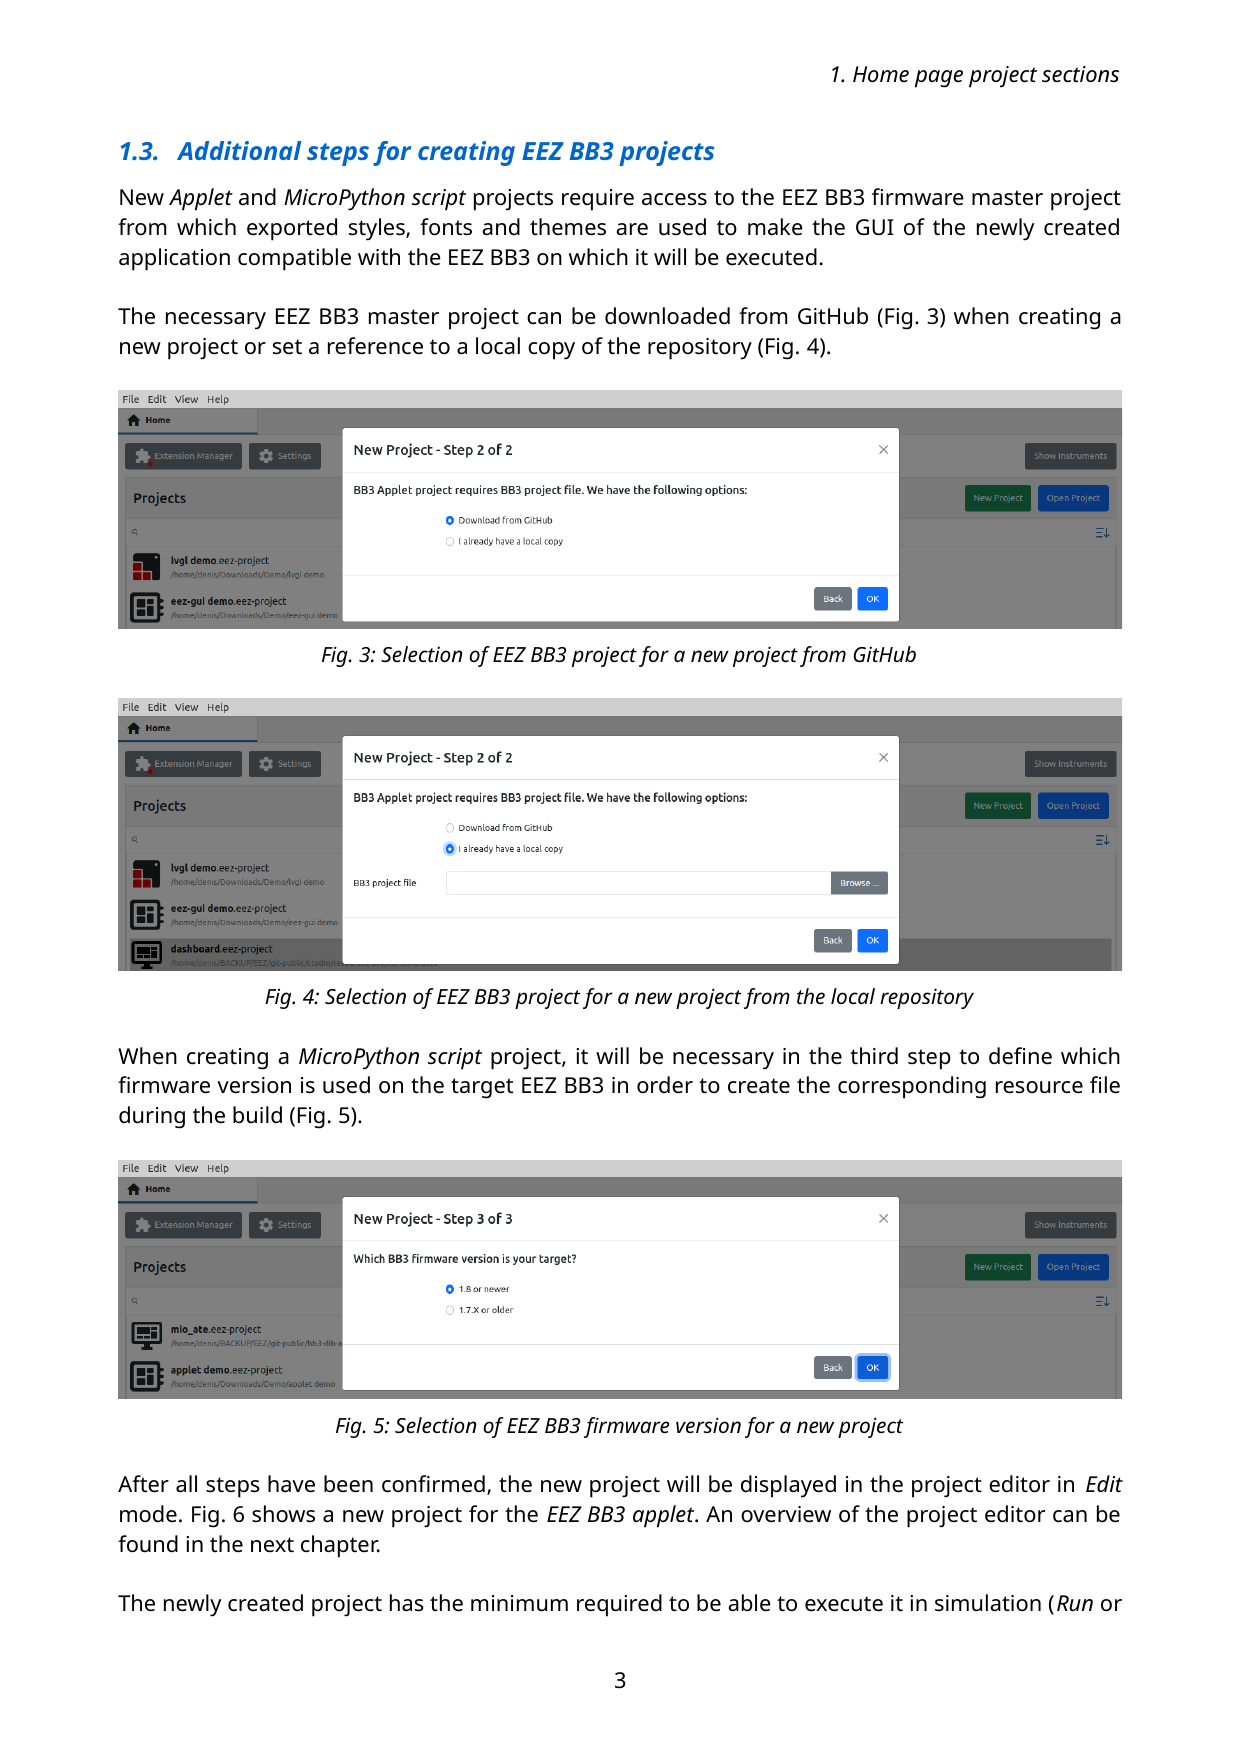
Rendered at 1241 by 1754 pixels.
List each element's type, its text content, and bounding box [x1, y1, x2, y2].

text The newly created project has the minimum required to be able to execute it in simulation (Run or [118, 1588, 1122, 1618]
picture [118, 1160, 1123, 1399]
text Fig. 5: Selection of EEZ BB3 firmware version for a new project [118, 1399, 1122, 1439]
subtitle Additional steps for creating EEZ BB3 projects [118, 133, 1122, 167]
picture [118, 390, 1123, 629]
text The necessary EEZ BB3 master project can be downloaded from GitHub (Fig. 3) when creating a new project or set a reference to a local copy of the repository (Fig. 4). [118, 301, 1122, 361]
text Fig. 3: Selection of EEZ BB3 project for a new project from GitHub [118, 629, 1122, 668]
text After all steps have been confirmed, the new project will be displayed in the project editor in Edit mode. Fig. 6 shows a new project for the EEZ BB3 applet. An overview of the project editor can be found in the next chapter. [118, 1469, 1122, 1558]
text When creating a MicroPython script project, it will be necessary in the third step to define which firmware version is used on the target EEZ BB3 in order to create the corresponding resource file during the build (Fig. 5). [118, 1041, 1122, 1130]
text Fig. 4: Selection of EEZ BB3 project for a new project from the local repository [118, 971, 1122, 1011]
text New Applet and MicroPython script projects require access to the EEZ BB3 firmware master project from which exported styles, fonts and themes are used to make the GUI of the newly created application compatible with the EEZ BB3 on which it will be executed. [118, 182, 1122, 271]
picture [118, 698, 1123, 971]
